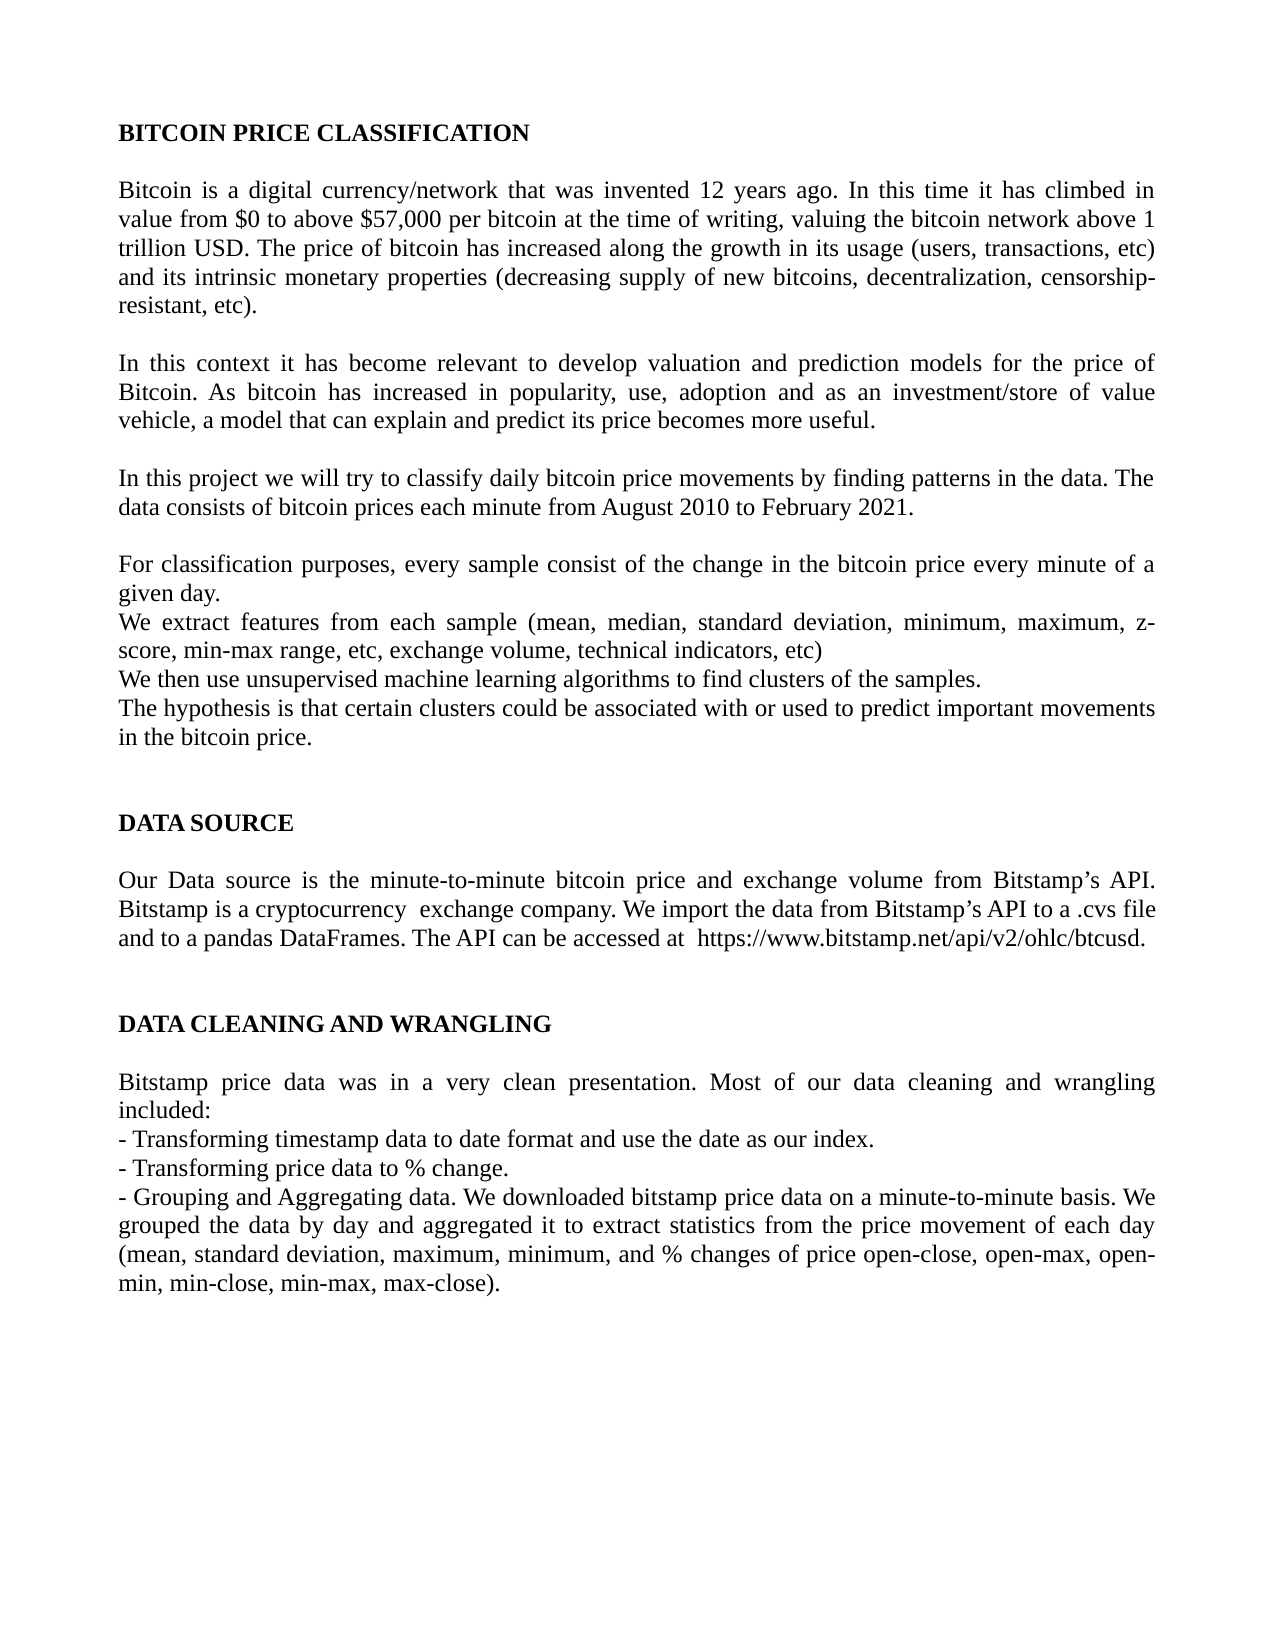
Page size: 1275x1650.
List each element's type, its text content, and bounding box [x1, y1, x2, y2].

text In this project we will try to classify daily bitcoin price movements by finding patterns in the data. The data consists of bitcoin prices each minute from August 2010 to February 2021. [118, 463, 1157, 521]
text Bitcoin is a digital currency/network that was invented 12 years ago. In this time it has climbed in value from $0 to above $57,000 per bitcoin at the time of writing, valuing the bitcoin network above 1 trillion USD. The price of bitcoin has increased along the growth in its usage (users, transactions, etc) and its intrinsic monetary properties (decreasing supply of new bitcoins, decentralization, censorship-resistant, etc). [118, 176, 1157, 319]
text Our Data source is the minute-to-minute bitcoin price and exchange volume from Bitstamp’s API. Bitstamp is a cryptocurrency exchange company. We import the data from Bitstamp’s API to a .cvs file and to a pandas DataFrames. The API can be accessed at https://www.bitstamp.net/api/v2/ohlc/btcusd. [118, 866, 1157, 952]
text Bitstamp price data was in a very clean presentation. Most of our data cleaning and wrangling included: [118, 1067, 1157, 1124]
text BITCOIN PRICE CLASSIFICATION [118, 118, 1157, 147]
text - Grouping and Aggregating data. We downloaded bitstamp price data on a minute-to-minute basis. We grouped the data by day and aggregated it to extract statistics from the price movement of each day (mean, standard deviation, maximum, minimum, and % changes of price open-close, open-max, open-min, min-close, min-max, max-close). [118, 1182, 1157, 1297]
text - Transforming timestamp data to date format and use the date as our index. [118, 1124, 1157, 1153]
text In this context it has become relevant to develop valuation and prediction models for the price of Bitcoin. As bitcoin has increased in popularity, use, adoption and as an investment/store of value vehicle, a model that can explain and predict its price becomes more useful. [118, 348, 1157, 434]
text DATA SOURCE [118, 808, 1157, 837]
text We then use unsupervised machine learning algorithms to find clusters of the samples. [118, 664, 1157, 693]
text The hypothesis is that certain clusters could be associated with or used to predict important movements in the bitcoin price. [118, 693, 1157, 751]
text For classification purposes, every sample consist of the change in the bitcoin price every minute of a given day. [118, 549, 1157, 607]
text - Transforming price data to % change. [118, 1153, 1157, 1182]
text We extract features from each sample (mean, median, standard deviation, minimum, maximum, z-score, min-max range, etc, exchange volume, technical indicators, etc) [118, 607, 1157, 664]
text DATA CLEANING AND WRANGLING [118, 1009, 1157, 1038]
